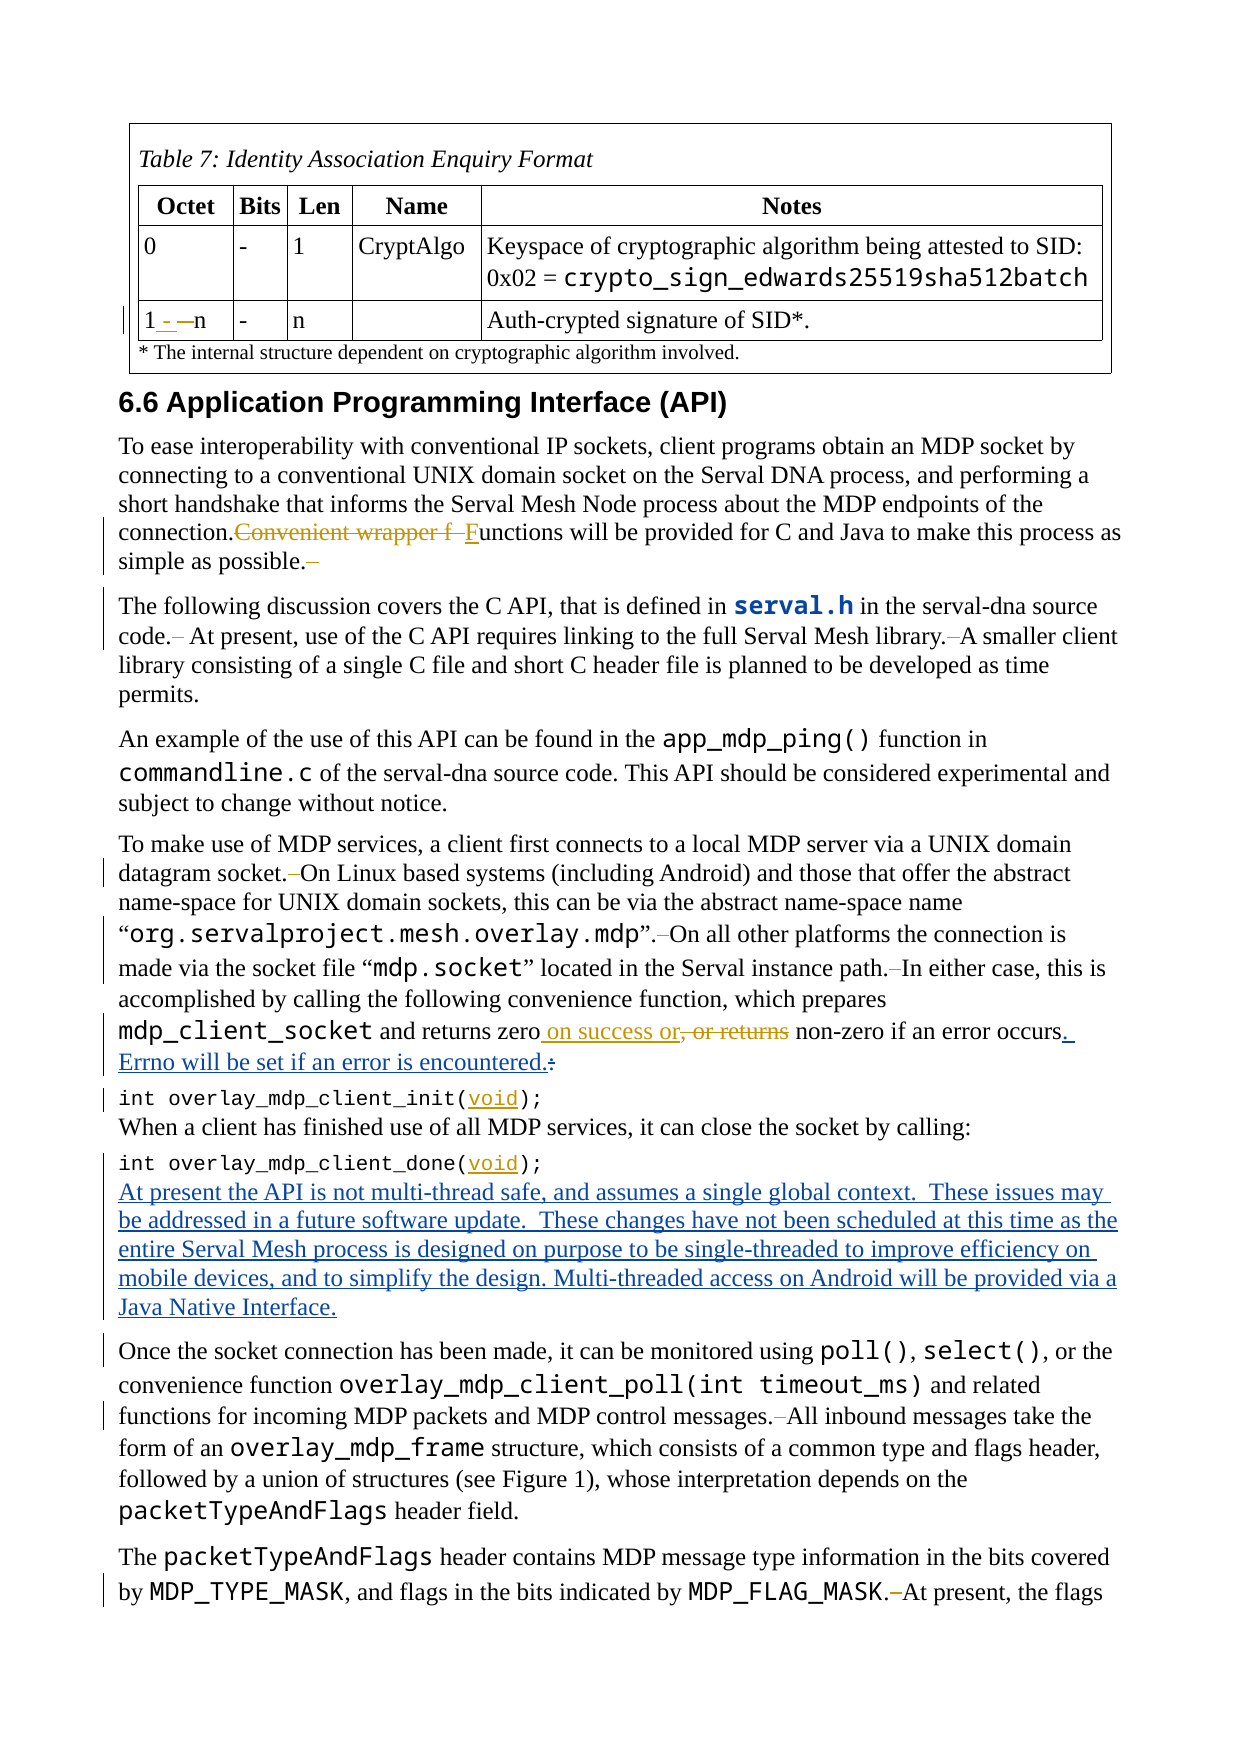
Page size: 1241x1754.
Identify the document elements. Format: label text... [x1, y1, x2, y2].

text The packetTypeAndFlags header contains MDP message type information in the bits covered by MDP_TYPE_MASK, and flags in the bits indicated by MDP_FLAG_MASK.At present, the flags [118, 1539, 1122, 1607]
text Table 7: Identity Association Enquiry Format [138, 144, 1102, 173]
table_cell - [234, 226, 287, 300]
table_header Name [353, 186, 481, 225]
text To ease interoperability with conventional IP sockets, client programs obtain an MDP socket by connecting to a conventional UNIX domain socket on the Serval DNA process, and performing a short handshake that informs the Serval Mesh Node process about the MDP endpoints of the connection.Functions will be provided for C and Java to make this process as simple as possible. [118, 431, 1122, 575]
table_cell CryptAlgo [353, 226, 481, 300]
table_header Octet [139, 186, 233, 225]
text Once the socket connection has been made, it can be monitored using poll(), select(), or the convenience function overlay_mdp_client_poll(int timeout_ms) and related functions for incoming MDP packets and MDP control messages.All inbound messages take the form of an overlay_mdp_frame structure, which consists of a common type and flags header, followed by a union of structures (see Figure 1), whose interpretation depends on the packetTypeAndFlags header field. [118, 1333, 1122, 1527]
text The following discussion covers the C API, that is defined in serval.h in the serval-dna source code. At present, use of the C API requires linking to the full Serval Mesh library.A smaller client library consisting of a single C file and short C header file is planned to be developed as time permits. [118, 587, 1122, 708]
table_header Bits [234, 186, 287, 225]
text When a client has finished use of all MDP services, it can close the socket by calling: [118, 1112, 1122, 1140]
subtitle 6.6 Application Programming Interface (API) [118, 118, 1122, 419]
table_cell 1 - n [139, 301, 233, 340]
table_cell 1 [288, 226, 352, 300]
text At present the API is not multi-thread safe, and assumes a single global context. These issues may be addressed in a future software update. These changes have not been scheduled at this time as the entire Serval Mesh process is designed on purpose to be single-threaded to improve efficiency on mobile devices, and to simplify the design. Multi-threaded access on Android will be provided via a Java Native Interface. [118, 1177, 1122, 1320]
table_cell [353, 301, 481, 340]
text int overlay_mdp_client_init(void); [118, 1088, 1122, 1112]
text An example of the use of this API can be found in the app_mdp_ping() function in commandline.c of the serval-dna source code. This API should be considered experimental and subject to change without notice. [118, 720, 1122, 817]
text * The internal structure dependent on cryptographic algorithm involved. [138, 341, 1102, 364]
table_cell Auth-crypted signature of SID*. [482, 301, 1102, 340]
text To make use of MDP services, a client first connects to a local MDP server via a UNIX domain datagram socket.On Linux based systems (including Android) and those that offer the abstract name-space for UNIX domain sockets, this can be via the abstract name-space name “org.servalproject.mesh.overlay.mdp”.On all other platforms the connection is made via the socket file “mdp.socket” located in the Serval instance path.In either case, this is accomplished by calling the following convenience function, which prepares mdp_client_socket and returns zero on success or non-zero if an error occurs. Errno will be set if an error is encountered. [118, 829, 1122, 1076]
table_header Notes [482, 186, 1102, 225]
table_cell - [234, 301, 287, 340]
table_cell Keyspace of cryptographic algorithm being attested to SID: 0x02 = crypto_sign_edwards25519sha512batch [482, 226, 1102, 300]
text int overlay_mdp_client_done(void); [118, 1153, 1122, 1177]
table_cell 0 [139, 226, 233, 300]
table_cell n [288, 301, 352, 340]
table_header Len [288, 186, 352, 225]
